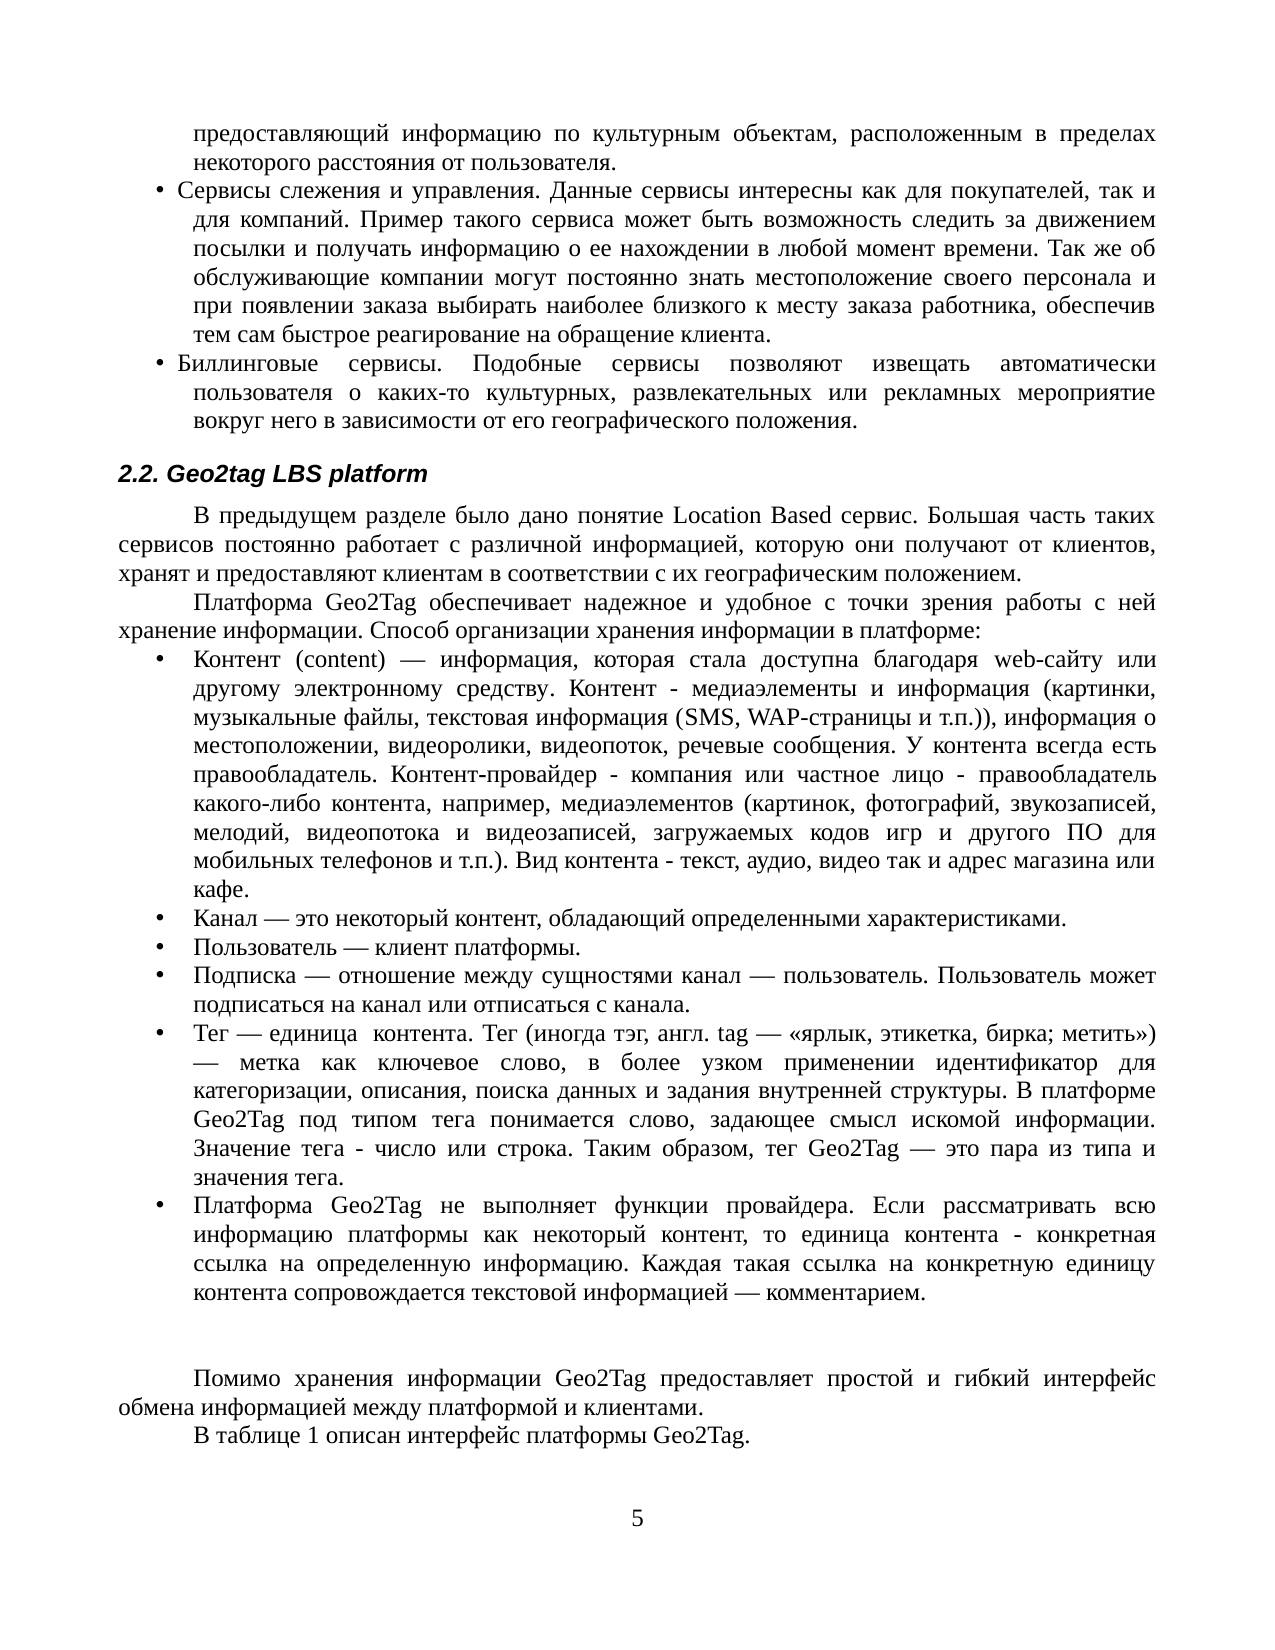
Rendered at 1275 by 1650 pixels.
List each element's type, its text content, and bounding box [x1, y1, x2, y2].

list Биллинговые сервисы. Подобные сервисы позволяют извещать автоматически пользователя о каких-то культурных, развлекательных или рекламных мероприятие вокруг него в зависимости от его географического положения. [156, 348, 1157, 434]
list Тег — единица контента. Тег (иногда тэг, англ. tag — «ярлык, этикетка, бирка; метить») — метка как ключевое слово, в более узком применении идентификатор для категоризации, описания, поиска данных и задания внутренней структуры. В платформе Geo2Tag под типом тега понимается слово, задающее смысл искомой информации. Значение тега - число или строка. Таким образом, тег Geo2Tag — это пара из типа и значения тега. [156, 1018, 1157, 1190]
list Сервисы слежения и управления. Данные сервисы интересны как для покупателей, так и для компаний. Пример такого сервиса может быть возможность следить за движением посылки и получать информацию о ее нахождении в любой момент времени. Так же об обслуживающие компании могут постоянно знать местоположение своего персонала и при появлении заказа выбирать наиболее близкого к месту заказа работника, обеспечив тем сам быстрое реагирование на обращение клиента. [156, 176, 1157, 348]
list Подписка — отношение между сущностями канал — пользователь. Пользователь может подписаться на канал или отписаться с канала. [156, 960, 1157, 1018]
list Канал — это некоторый контент, обладающий определенными характеристиками. [156, 903, 1157, 932]
list Контент (content) — информация, которая стала доступна благодаря web-сайту или другому электронному средству. Контент - медиаэлементы и информация (картинки, музыкальные файлы, текстовая информация (SMS, WAP-страницы и т.п.)), информация о местоположении, видеоролики, видеопоток, речевые сообщения. У контента всегда есть правообладатель. Контент-провайдер - компания или частное лицо - правообладатель какого-либо контента, например, медиаэлементов (картинок, фотографий, звукозаписей, мелодий, видеопотока и видеозаписей, загружаемых кодов игр и другого ПО для мобильных телефонов и т.п.). Вид контента - текст, аудио, видео так и адрес магазина или кафе. [156, 644, 1157, 903]
text Помимо хранения информации Geo2Tag предоставляет простой и гибкий интерфейс обмена информацией между платформой и клиентами. [118, 1363, 1157, 1420]
list предоставляющий информацию по культурным объектам, расположенным в пределах некоторого расстояния от пользователя. [156, 118, 1157, 176]
list Пользователь — клиент платформы. [156, 932, 1157, 960]
subtitle 2.2. Geo2tag LBS platform [118, 459, 1157, 488]
text Платформа Geo2Tag обеспечивает надежное и удобное с точки зрения работы с ней хранение информации. Способ организации хранения информации в платформе: [118, 587, 1157, 644]
list Платформа Geo2Tag не выполняет функции провайдера. Если рассматривать всю информацию платформы как некоторый контент, то единица контента - конкретная ссылка на определенную информацию. Каждая такая ссылка на конкретную единицу контента сопровождается текстовой информацией — комментарием. [156, 1190, 1157, 1305]
text В таблице 1 описан интерфейс платформы Geo2Tag. [118, 1420, 1157, 1449]
text В предыдущем разделе было дано понятие Location Based сервис. Большая часть таких сервисов постоянно работает с различной информацией, которую они получают от клиентов, хранят и предоставляют клиентам в соответствии с их географическим положением. [118, 500, 1157, 587]
